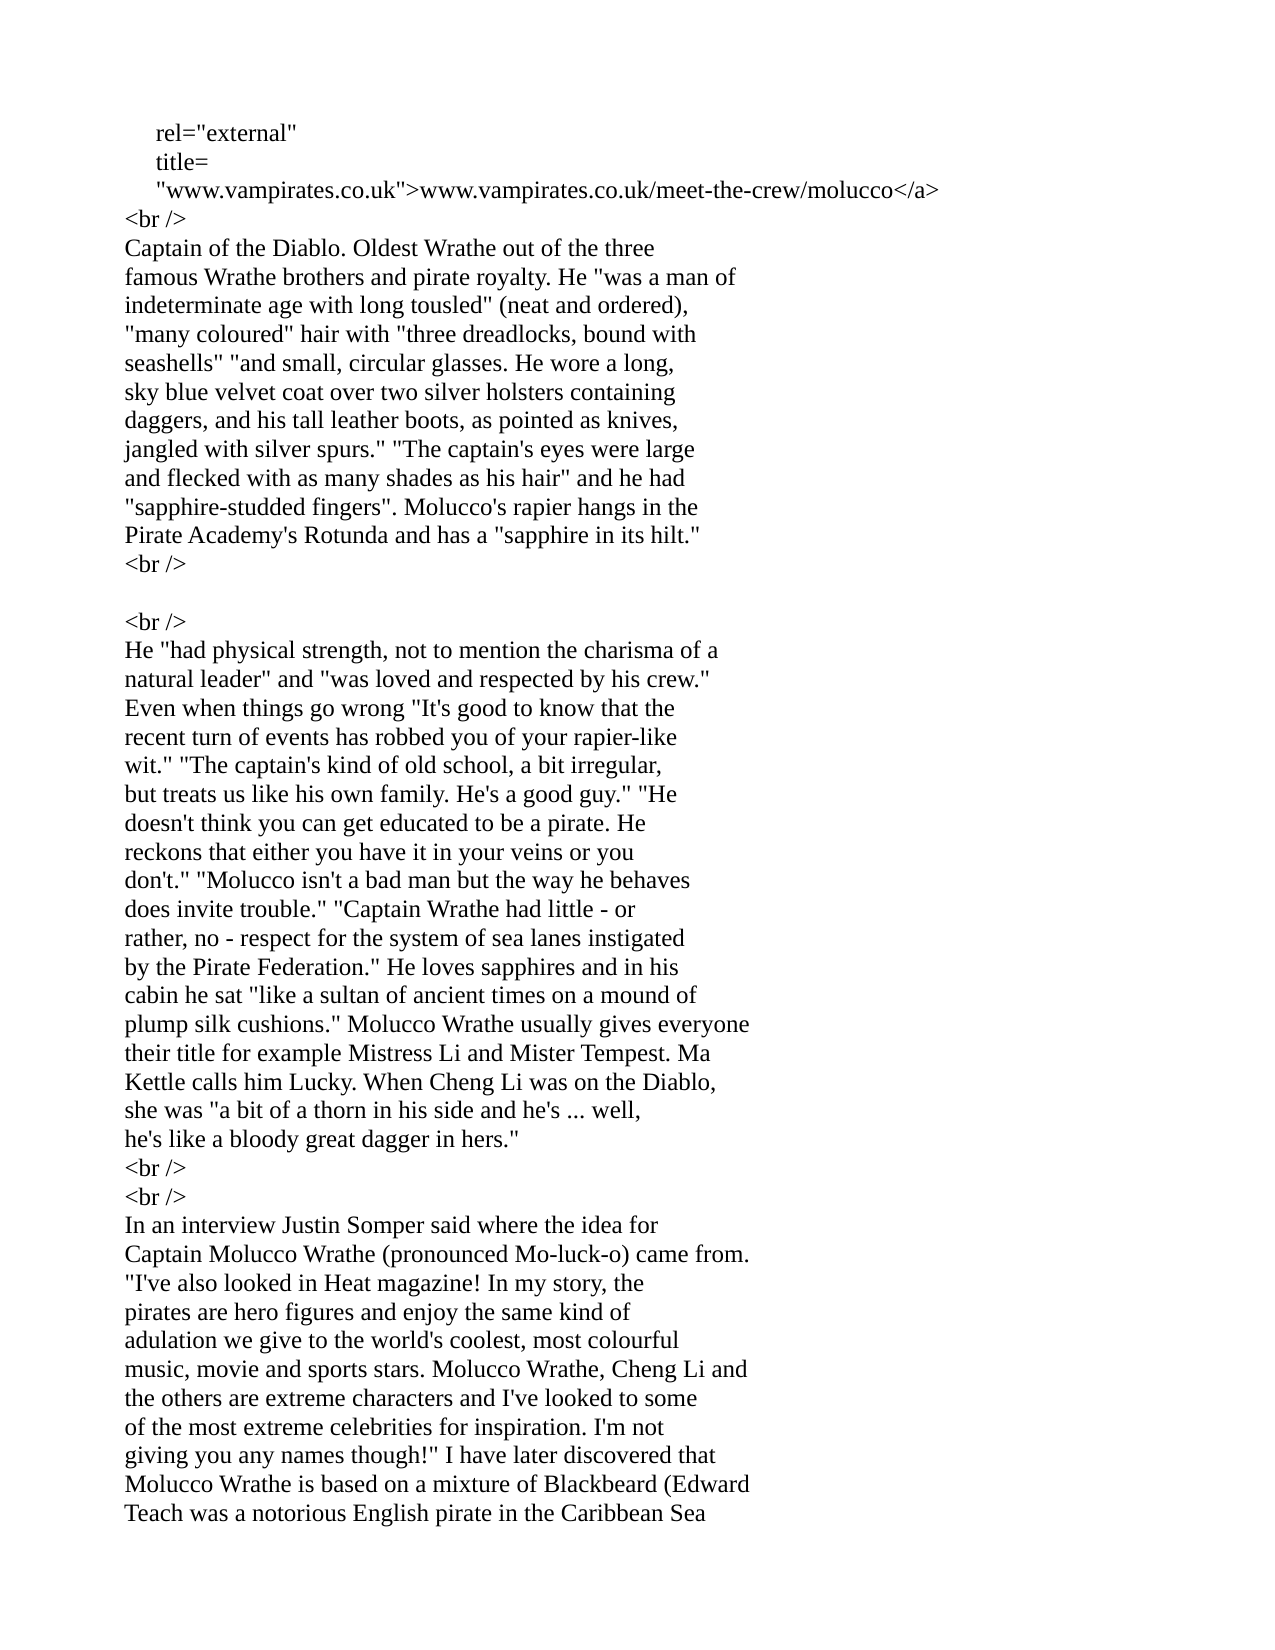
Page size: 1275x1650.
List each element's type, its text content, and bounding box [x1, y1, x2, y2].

text the others are extreme characters and I've looked to some [118, 1383, 1157, 1412]
text does invite trouble." "Captain Wrathe had little - or [118, 894, 1157, 923]
text adulation we give to the world's coolest, most colourful [118, 1326, 1157, 1354]
text "many coloured" hair with "three dreadlocks, bound with [118, 319, 1157, 348]
text pirates are hero figures and enjoy the same kind of [118, 1297, 1157, 1326]
text rel="external" [118, 118, 1157, 147]
text <br /> [118, 204, 1157, 233]
text she was "a bit of a thorn in his side and he's ... well, [118, 1096, 1157, 1124]
text but treats us like his own family. He's a good guy." "He [118, 779, 1157, 808]
text Kettle calls him Lucky. When Cheng Li was on the Diablo, [118, 1067, 1157, 1096]
text don't." "Molucco isn't a bad man but the way he behaves [118, 866, 1157, 894]
text of the most extreme celebrities for inspiration. I'm not [118, 1412, 1157, 1441]
text Teach was a notorious English pirate in the Caribbean Sea [118, 1498, 1157, 1527]
text Captain Molucco Wrathe (pronounced Mo-luck-o) came from. [118, 1239, 1157, 1268]
text daggers, and his tall leather boots, as pointed as knives, [118, 406, 1157, 434]
text <br /> [118, 1153, 1157, 1182]
text he's like a bloody great dagger in hers." [118, 1124, 1157, 1153]
text by the Pirate Federation." He loves sapphires and in his [118, 952, 1157, 981]
text In an interview Justin Somper said where the idea for [118, 1211, 1157, 1239]
text wit." "The captain's kind of old school, a bit irregular, [118, 751, 1157, 779]
text cabin he sat "like a sultan of ancient times on a mound of [118, 981, 1157, 1009]
text "sapphire-studded fingers". Molucco's rapier hangs in the [118, 492, 1157, 521]
text Captain of the Diablo. Oldest Wrathe out of the three [118, 233, 1157, 262]
text natural leader" and "was loved and respected by his crew." [118, 664, 1157, 693]
text Molucco Wrathe is based on a mixture of Blackbeard (Edward [118, 1469, 1157, 1498]
text jangled with silver spurs." "The captain's eyes were large [118, 434, 1157, 463]
text famous Wrathe brothers and pirate royalty. He "was a man of [118, 262, 1157, 291]
text title= [118, 147, 1157, 176]
text rather, no - respect for the system of sea lanes instigated [118, 923, 1157, 952]
text <br /> [118, 607, 1157, 636]
text He "had physical strength, not to mention the charisma of a [118, 636, 1157, 664]
text <br /> [118, 1182, 1157, 1211]
text recent turn of events has robbed you of your rapier-like [118, 722, 1157, 751]
text Even when things go wrong "It's good to know that the [118, 693, 1157, 722]
text and flecked with as many shades as his hair" and he had [118, 463, 1157, 492]
text reckons that either you have it in your veins or you [118, 837, 1157, 866]
text indeterminate age with long tousled" (neat and ordered), [118, 291, 1157, 319]
text their title for example Mistress Li and Mister Tempest. Ma [118, 1038, 1157, 1067]
text "I've also looked in Heat magazine! In my story, the [118, 1268, 1157, 1297]
text plump silk cushions." Molucco Wrathe usually gives everyone [118, 1009, 1157, 1038]
text doesn't think you can get educated to be a pirate. He [118, 808, 1157, 837]
text sky blue velvet coat over two silver holsters containing [118, 377, 1157, 406]
text music, movie and sports stars. Molucco Wrathe, Cheng Li and [118, 1354, 1157, 1383]
text giving you any names though!" I have later discovered that [118, 1441, 1157, 1469]
text "www.vampirates.co.uk">www.vampirates.co.uk/meet-the-crew/molucco</a> [118, 176, 1157, 204]
text Pirate Academy's Rotunda and has a "sapphire in its hilt." [118, 521, 1157, 549]
text seashells" "and small, circular glasses. He wore a long, [118, 348, 1157, 377]
text <br /> [118, 549, 1157, 578]
